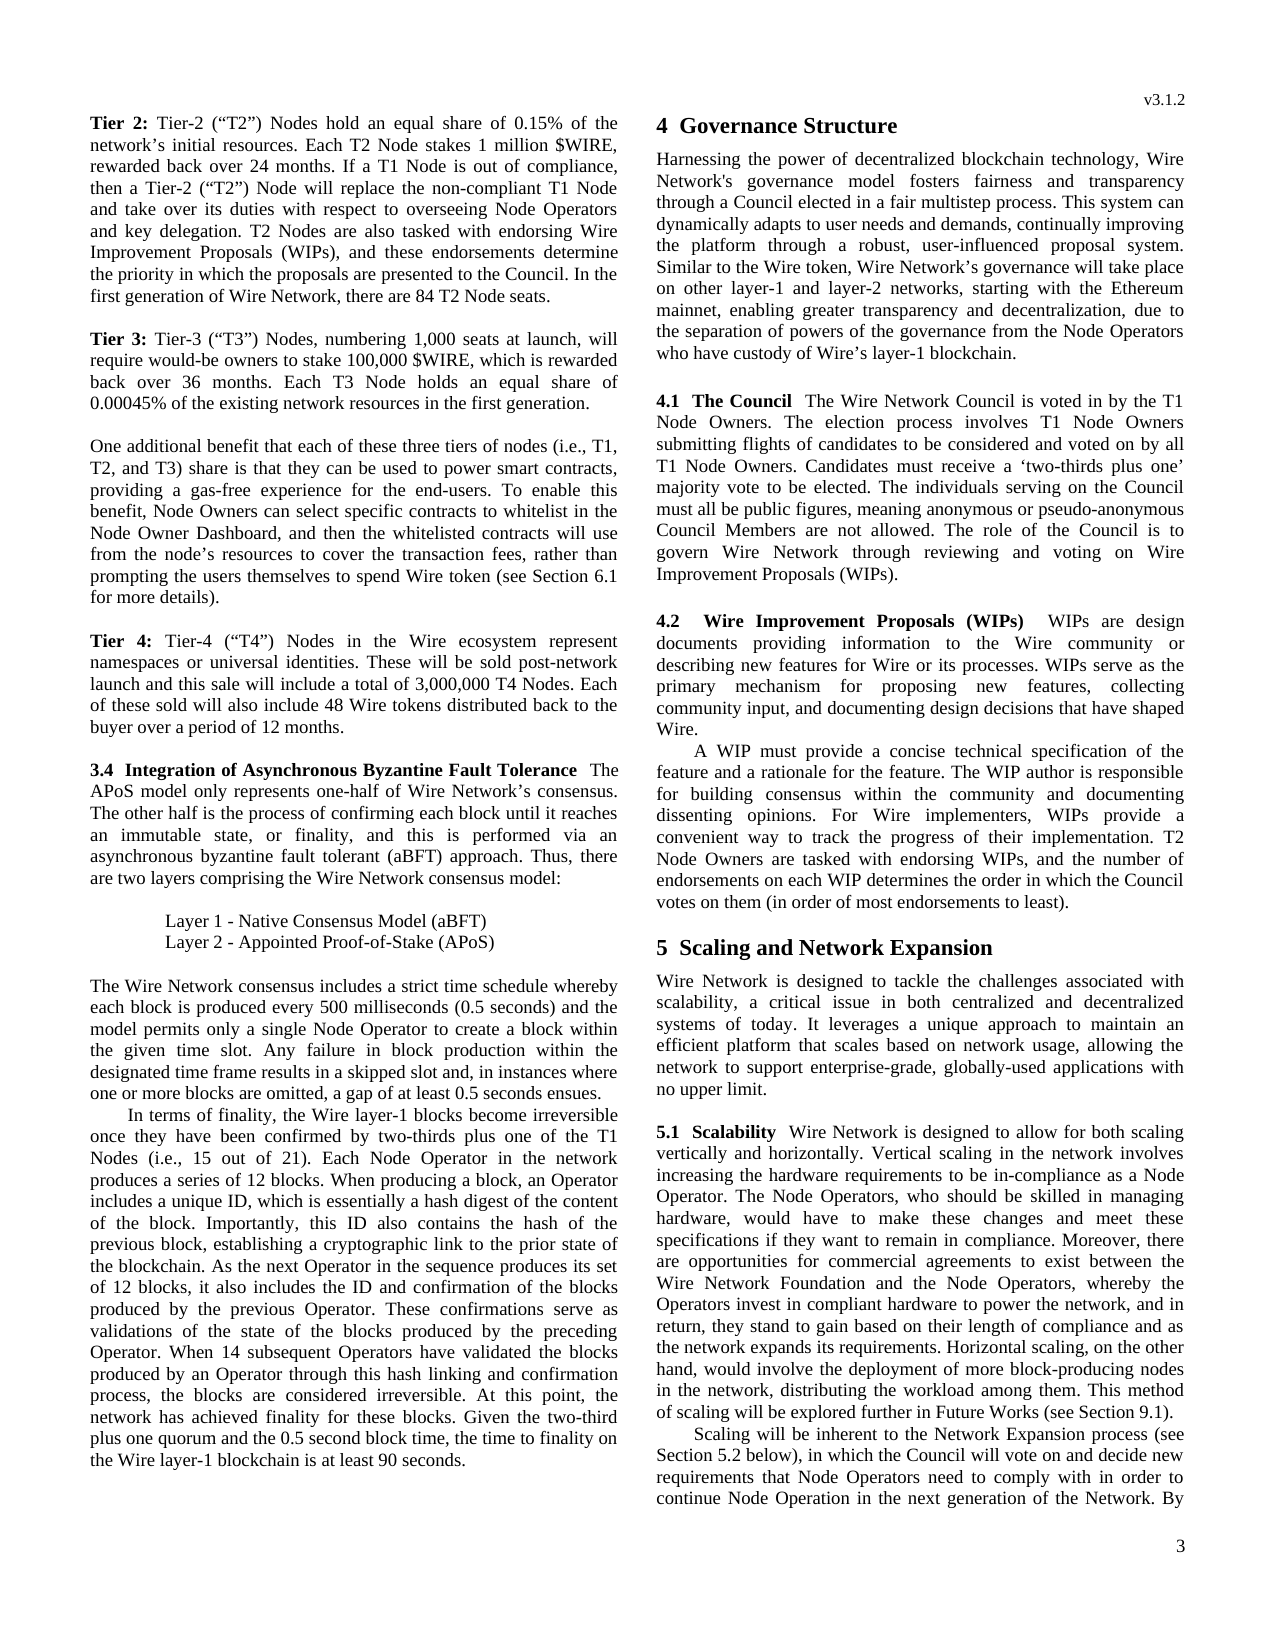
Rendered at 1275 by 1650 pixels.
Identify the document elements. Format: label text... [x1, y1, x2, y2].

text One additional benefit that each of these three tiers of nodes (i.e., T1, T2, and T3) share is that they can be used to power smart contracts, providing a gas-free experience for the end-users. To enable this benefit, Node Owners can select specific contracts to whitelist in the Node Owner Dashboard, and then the whitelisted contracts will use from the node’s resources to cover the transaction fees, rather than prompting the users themselves to spend Wire token (see Section 6.1 for more details). [90, 435, 619, 608]
text A WIP must provide a concise technical specification of the feature and a rationale for the feature. The WIP author is responsible for building consensus within the community and documenting dissenting opinions. For Wire implementers, WIPs provide a convenient way to track the progress of their implementation. T2 Node Owners are tasked with endorsing WIPs, and the number of endorsements on each WIP determines the order in which the Council votes on them (in order of most endorsements to least). [656, 740, 1185, 912]
text 4 Governance Structure [656, 112, 1185, 138]
text In terms of finality, the Wire layer-1 blocks become irreversible once they have been confirmed by two-thirds plus one of the T1 Nodes (i.e., 15 out of 21). Each Node Operator in the network produces a series of 12 blocks. When producing a block, an Operator includes a unique ID, which is essentially a hash digest of the content of the block. Importantly, this ID also contains the hash of the previous block, establishing a cryptographic link to the prior state of the blockchain. As the next Operator in the sequence produces its set of 12 blocks, it also includes the ID and confirmation of the blocks produced by the previous Operator. These confirmations serve as validations of the state of the blocks produced by the preceding Operator. When 14 subsequent Operators have validated the blocks produced by an Operator through this hash linking and confirmation process, the blocks are considered irreversible. At this point, the network has achieved finality for these blocks. Given the two-third plus one quorum and the 0.5 second block time, the time to finality on the Wire layer-1 blockchain is at least 90 seconds. [90, 1104, 619, 1470]
text Wire Network is designed to tackle the challenges associated with scalability, a critical issue in both centralized and decentralized systems of today. It leverages a unique approach to maintain an efficient platform that scales based on network usage, allowing the network to support enterprise-grade, globally-used applications with no upper limit. [656, 970, 1185, 1099]
text Tier 2: Tier-2 (“T2”) Nodes hold an equal share of 0.15% of the network’s initial resources. Each T2 Node stakes 1 million $WIRE, rewarded back over 24 months. If a T1 Node is out of compliance, then a Tier-2 (“T2”) Node will replace the non-compliant T1 Node and take over its duties with respect to overseeing Node Operators and key delegation. T2 Nodes are also tasked with endorsing Wire Improvement Proposals (WIPs), and these endorsements determine the priority in which the proposals are presented to the Council. In the first generation of Wire Network, there are 84 T2 Node seats. [90, 112, 619, 306]
text 5.1 Scalability Wire Network is designed to allow for both scaling vertically and horizontally. Vertical scaling in the network involves increasing the hardware requirements to be in-compliance as a Node Operator. The Node Operators, who should be skilled in managing hardware, would have to make these changes and meet these specifications if they want to remain in compliance. Moreover, there are opportunities for commercial agreements to exist between the Wire Network Foundation and the Node Operators, whereby the Operators invest in compliant hardware to power the network, and in return, they stand to gain based on their length of compliance and as the network expands its requirements. Horizontal scaling, on the other hand, would involve the deployment of more block-producing nodes in the network, distributing the workload among them. This method of scaling will be explored further in Future Works (see Section 9.1). [656, 1121, 1185, 1422]
text 3.4 Integration of Asynchronous Byzantine Fault Tolerance The APoS model only represents one-half of Wire Network’s consensus. The other half is the process of confirming each block until it reaches an immutable state, or finality, and this is performed via an asynchronous byzantine fault tolerant (aBFT) approach. Thus, there are two layers comprising the Wire Network consensus model: [90, 759, 619, 888]
text 4.2 Wire Improvement Proposals (WIPs) WIPs are design documents providing information to the Wire community or describing new features for Wire or its processes. WIPs serve as the primary mechanism for proposing new features, collecting community input, and documenting design decisions that have shaped Wire. [656, 610, 1185, 740]
text Tier 4: Tier-4 (“T4”) Nodes in the Wire ecosystem represent namespaces or universal identities. These will be sold post-network launch and this sale will include a total of 3,000,000 T4 Nodes. Each of these sold will also include 48 Wire tokens distributed back to the buyer over a period of 12 months. [90, 629, 619, 737]
text The Wire Network consensus includes a strict time schedule whereby each block is produced every 500 milliseconds (0.5 seconds) and the model permits only a single Node Operator to create a block within the given time slot. Any failure in block production within the designated time frame results in a skipped slot and, in instances where one or more blocks are omitted, a gap of at least 0.5 seconds ensues. [90, 974, 619, 1104]
text 4.1 The Council The Wire Network Council is voted in by the T1 Node Owners. The election process involves T1 Node Owners submitting flights of candidates to be considered and voted on by all T1 Node Owners. Candidates must receive a ‘two-thirds plus one’ majority vote to be elected. The individuals serving on the Council must all be public figures, meaning anonymous or pseudo-anonymous Council Members are not allowed. The role of the Council is to govern Wire Network through reviewing and voting on Wire Improvement Proposals (WIPs). [656, 390, 1185, 584]
text Layer 1 - Native Consensus Model (aBFT) [165, 910, 619, 931]
text Tier 3: Tier-3 (“T3”) Nodes, numbering 1,000 seats at launch, will require would-be owners to stake 100,000 $WIRE, which is rewarded back over 36 months. Each T3 Node holds an equal share of 0.00045% of the existing network resources in the first generation. [90, 328, 619, 414]
text Scaling will be inherent to the Network Expansion process (see Section 5.2 below), in which the Council will vote on and decide new requirements that Node Operators need to comply with in order to continue Node Operation in the next generation of the Network. By [656, 1422, 1185, 1509]
text 5 Scaling and Network Expansion [656, 934, 1185, 960]
text Harnessing the power of decentralized blockchain technology, Wire Network's governance model fosters fairness and transparency through a Council elected in a fair multistep process. This system can dynamically adapts to user needs and demands, continually improving the platform through a robust, user-influenced proposal system. Similar to the Wire token, Wire Network’s governance will take place on other layer-1 and layer-2 networks, starting with the Ethereum mainnet, enabling greater transparency and decentralization, due to the separation of powers of the governance from the Node Operators who have custody of Wire’s layer-1 blockchain. [656, 148, 1185, 363]
text Layer 2 - Appointed Proof-of-Stake (APoS) [165, 931, 619, 953]
